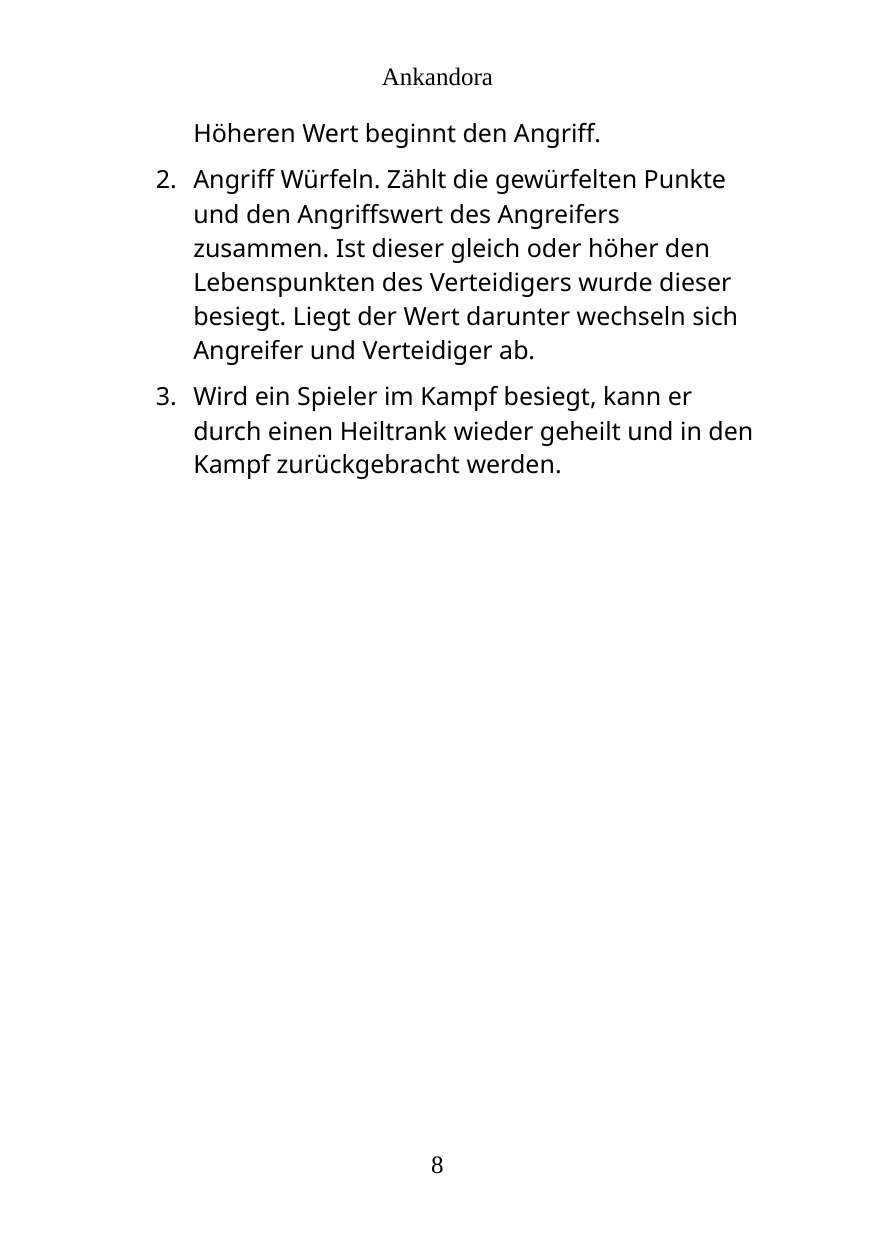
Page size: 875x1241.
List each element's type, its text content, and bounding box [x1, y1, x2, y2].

list Wird ein Spieler im Kampf besiegt, kann er durch einen Heiltrank wieder geheilt und in den Kampf zurückgebracht werden. [156, 379, 756, 481]
list Höheren Wert beginnt den Angriff. [156, 116, 756, 150]
list Angriff Würfeln. Zählt die gewürfelten Punkte und den Angriffswert des Angreifers zusammen. Ist dieser gleich oder höher den Lebenspunkten des Verteidigers wurde dieser besiegt. Liegt der Wert darunter wechseln sich Angreifer und Verteidiger ab. [156, 162, 756, 367]
